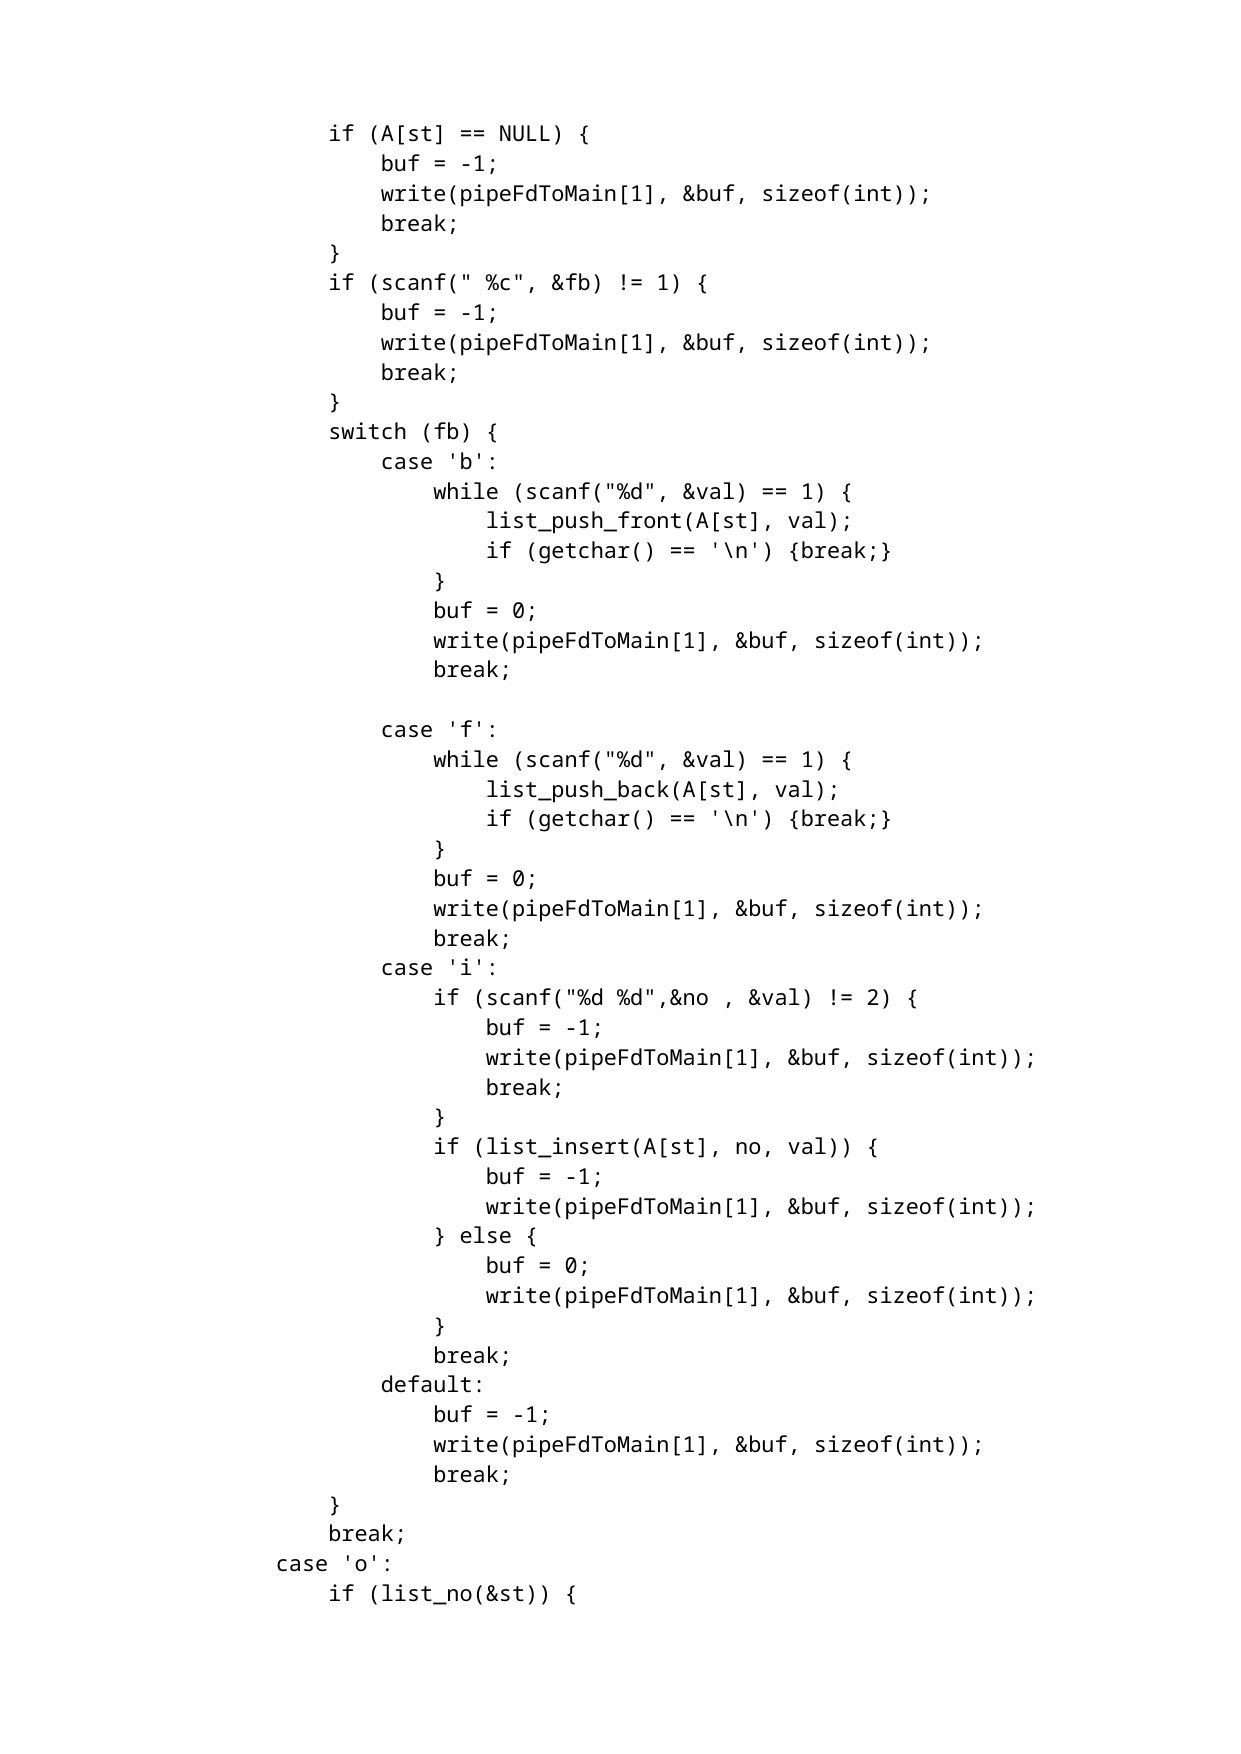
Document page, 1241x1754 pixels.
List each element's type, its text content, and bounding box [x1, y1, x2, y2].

text break; [118, 1071, 1122, 1101]
text buf = 0; [118, 595, 1122, 624]
text write(pipeFdToMain[1], &buf, sizeof(int)); [118, 1191, 1122, 1220]
text write(pipeFdToMain[1], &buf, sizeof(int)); [118, 893, 1122, 922]
text if (list_no(&st)) { [118, 1578, 1122, 1608]
text case 'i': [118, 952, 1122, 982]
text write(pipeFdToMain[1], &buf, sizeof(int)); [118, 178, 1122, 207]
text write(pipeFdToMain[1], &buf, sizeof(int)); [118, 1042, 1122, 1071]
text break; [118, 207, 1122, 237]
text write(pipeFdToMain[1], &buf, sizeof(int)); [118, 327, 1122, 356]
text break; [118, 356, 1122, 386]
text switch (fb) { [118, 416, 1122, 446]
text } [118, 833, 1122, 863]
text break; [118, 1518, 1122, 1548]
text write(pipeFdToMain[1], &buf, sizeof(int)); [118, 624, 1122, 654]
text case 'b': [118, 446, 1122, 476]
text if (A[st] == NULL) { [118, 118, 1122, 148]
text write(pipeFdToMain[1], &buf, sizeof(int)); [118, 1280, 1122, 1310]
text } [118, 565, 1122, 595]
text while (scanf("%d", &val) == 1) { [118, 476, 1122, 505]
text } else { [118, 1220, 1122, 1250]
text if (scanf(" %c", &fb) != 1) { [118, 267, 1122, 297]
text } [118, 1101, 1122, 1131]
text case 'f': [118, 714, 1122, 744]
text buf = -1; [118, 1012, 1122, 1042]
text if (list_insert(A[st], no, val)) { [118, 1131, 1122, 1161]
text } [118, 1310, 1122, 1339]
text buf = 0; [118, 1250, 1122, 1280]
text break; [118, 1339, 1122, 1369]
text write(pipeFdToMain[1], &buf, sizeof(int)); [118, 1429, 1122, 1459]
text buf = -1; [118, 148, 1122, 178]
text if (getchar() == '\n') {break;} [118, 535, 1122, 565]
text while (scanf("%d", &val) == 1) { [118, 744, 1122, 773]
text list_push_back(A[st], val); [118, 773, 1122, 803]
text if (getchar() == '\n') {break;} [118, 803, 1122, 833]
text buf = -1; [118, 1161, 1122, 1191]
text break; [118, 922, 1122, 952]
text break; [118, 1459, 1122, 1488]
text buf = 0; [118, 863, 1122, 893]
text } [118, 386, 1122, 416]
text } [118, 237, 1122, 267]
text buf = -1; [118, 1399, 1122, 1429]
text } [118, 1488, 1122, 1518]
text default: [118, 1369, 1122, 1399]
text case 'o': [118, 1548, 1122, 1578]
text break; [118, 654, 1122, 684]
text list_push_front(A[st], val); [118, 505, 1122, 535]
text if (scanf("%d %d",&no , &val) != 2) { [118, 982, 1122, 1012]
text buf = -1; [118, 297, 1122, 327]
